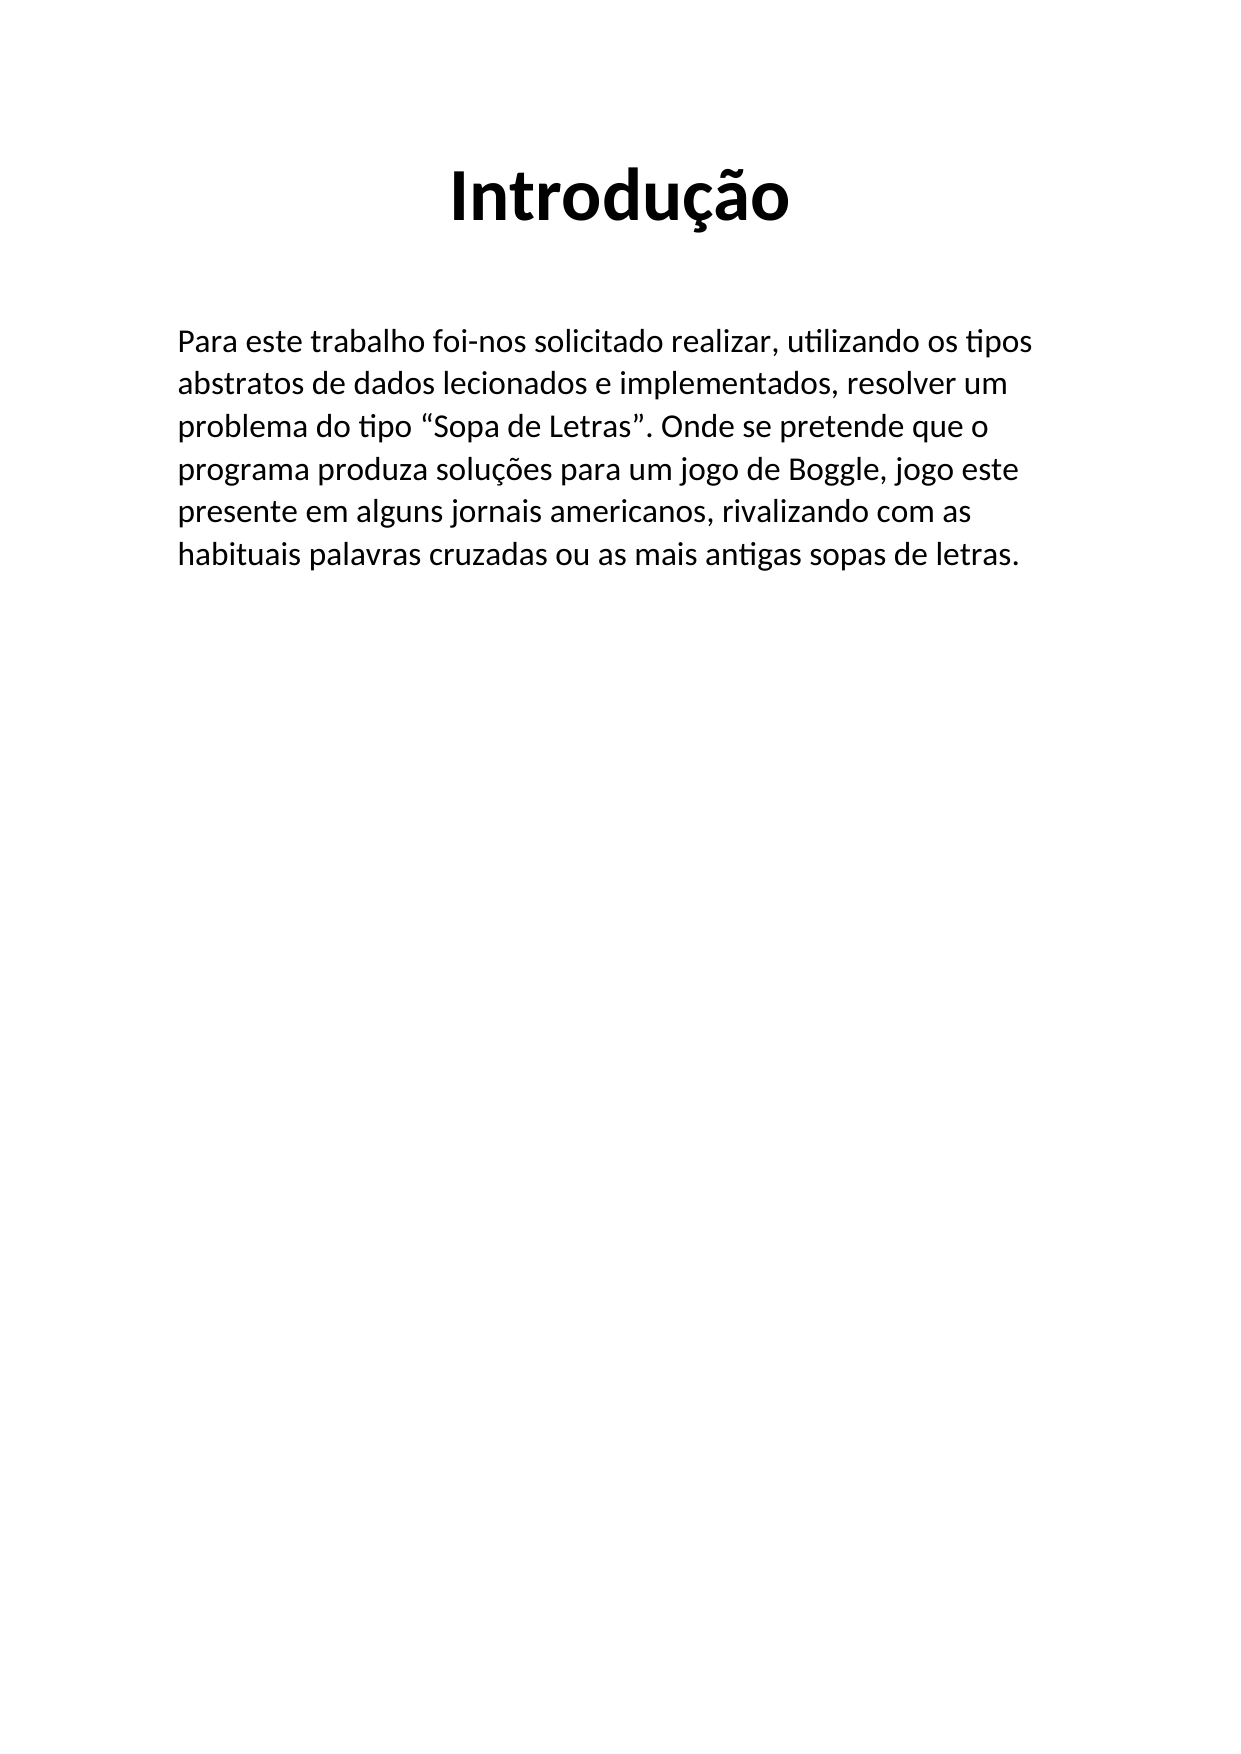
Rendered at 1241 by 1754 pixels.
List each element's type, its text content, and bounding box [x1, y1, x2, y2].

text Introdução [177, 148, 1063, 239]
text Para este trabalho foi-nos solicitado realizar, utilizando os tipos abstratos de dados lecionados e implementados, resolver um problema do tipo “Sopa de Letras”. Onde se pretende que o programa produza soluções para um jogo de Boggle, jogo este presente em alguns jornais americanos, rivalizando com as habituais palavras cruzadas ou as mais antigas sopas de letras. [177, 320, 1063, 574]
